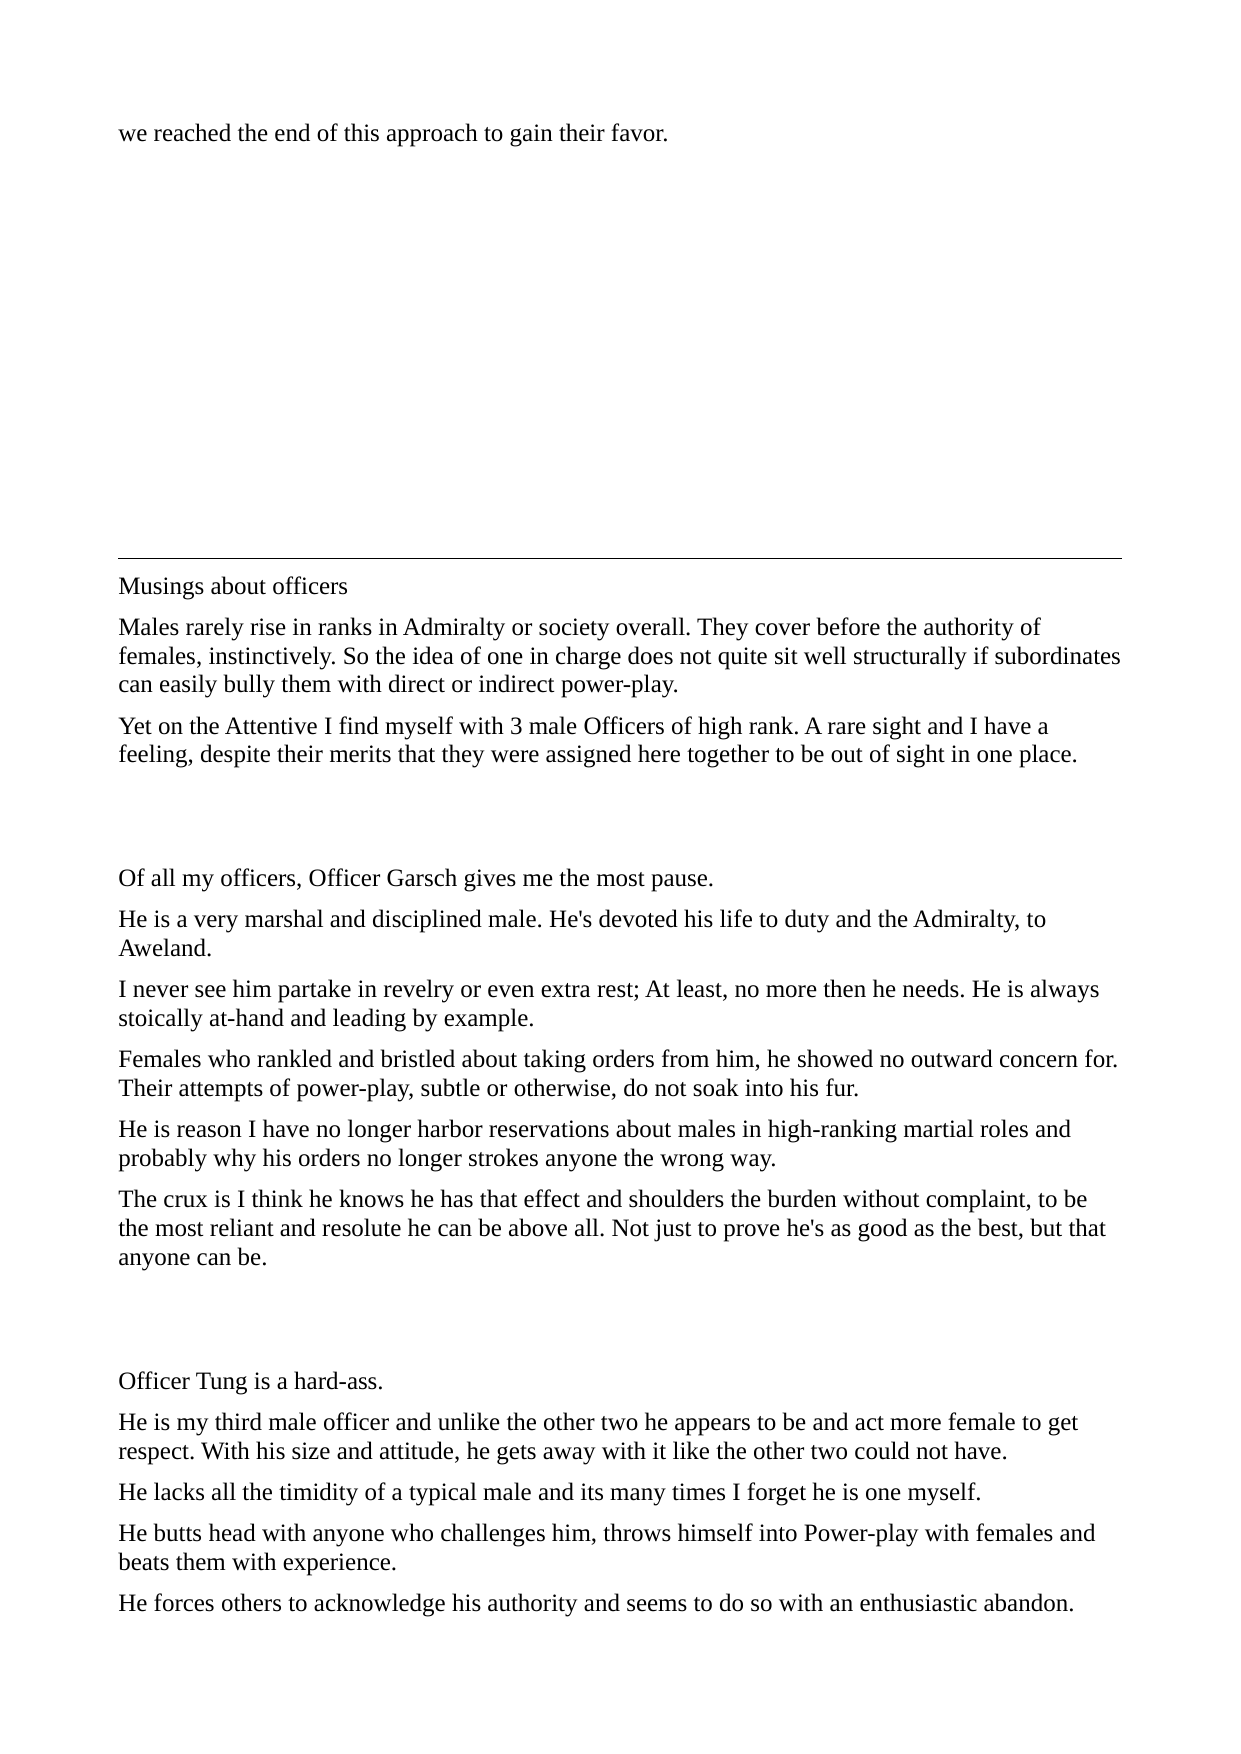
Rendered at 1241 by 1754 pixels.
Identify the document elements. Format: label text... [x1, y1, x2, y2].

text He is reason I have no longer harbor reservations about males in high-ranking martial roles and probably why his orders no longer strokes anyone the wrong way. [118, 1114, 1122, 1172]
text He butts head with anyone who challenges him, throws himself into Power-play with females and beats them with experience. [118, 1518, 1122, 1576]
text He is my third male officer and unlike the other two he appears to be and act more female to get respect. With his size and attitude, he gets away with it like the other two could not have. [118, 1407, 1122, 1464]
text He forces others to acknowledge his authority and seems to do so with an enthusiastic abandon. [118, 1588, 1122, 1617]
text Officer Tung is a hard-ass. [118, 1366, 1122, 1394]
text Males rarely rise in ranks in Admiralty or society overall. They cover before the authority of females, instinctively. So the idea of one in charge does not quite sit well structurally if subordinates can easily bully them with direct or indirect power-play. [118, 612, 1122, 698]
text Yet on the Attentive I find myself with 3 male Officers of high rank. A rare sight and I have a feeling, despite their merits that they were assigned here together to be out of sight in one place. [118, 711, 1122, 768]
text Of all my officers, Officer Garsch gives me the most pause. [118, 863, 1122, 892]
text He is a very marshal and disciplined male. He's devoted his life to duty and the Admiralty, to Aweland. [118, 904, 1122, 962]
text Females who rankled and bristled about taking orders from him, he showed no outward concern for. Their attempts of power-play, subtle or otherwise, do not soak into his fur. [118, 1044, 1122, 1102]
text The crux is I think he knows he has that effect and shoulders the burden without complaint, to be the most reliant and resolute he can be above all. Not just to prove he's as good as the best, but that anyone can be. [118, 1184, 1122, 1271]
text He lacks all the timidity of a typical male and its many times I forget he is one myself. [118, 1477, 1122, 1506]
text we reached the end of this approach to gain their favor. [118, 118, 1122, 147]
text I never see him partake in revelry or even extra rest; At least, no more then he needs. He is always stoically at-hand and leading by example. [118, 974, 1122, 1032]
text Musings about officers [118, 571, 1122, 599]
